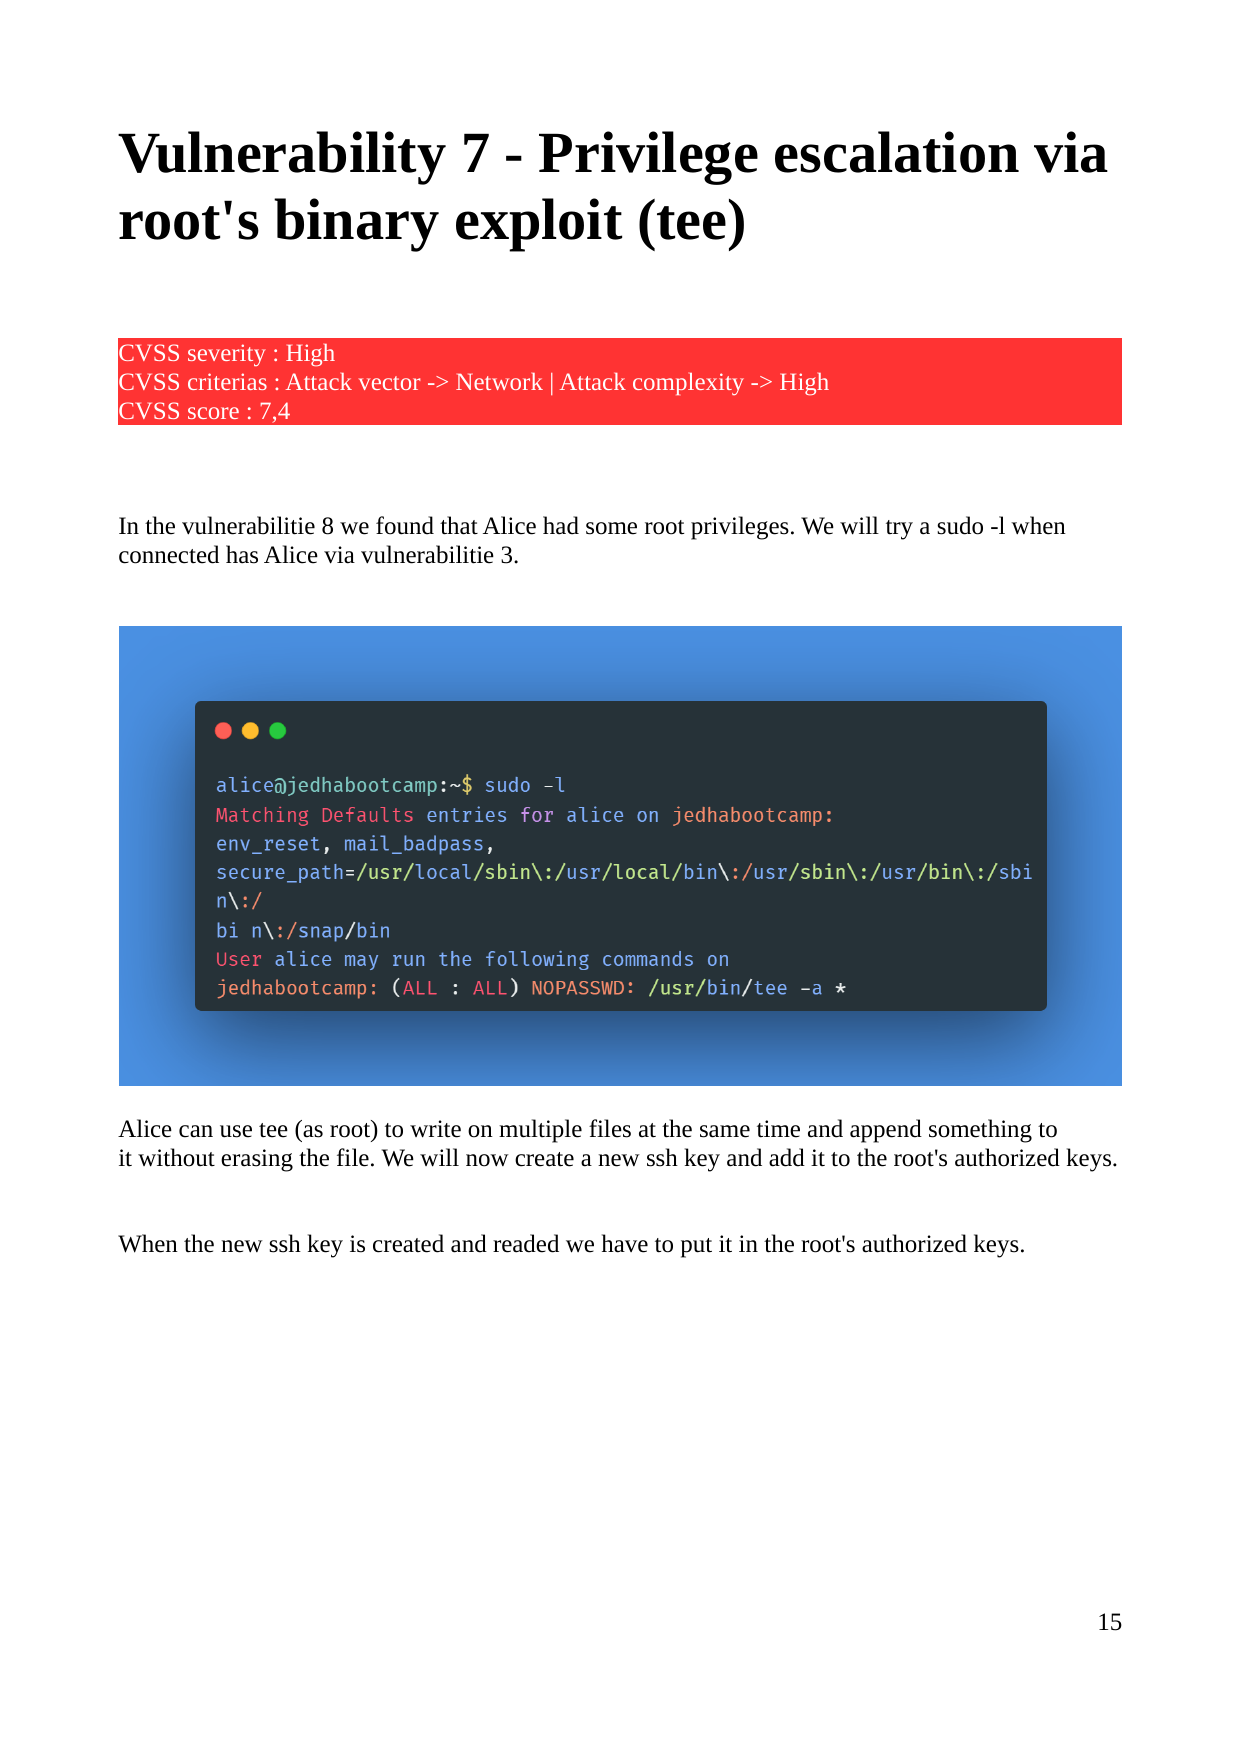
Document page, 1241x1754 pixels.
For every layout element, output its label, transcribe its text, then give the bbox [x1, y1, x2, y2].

text CVSS score : 7,4 [118, 396, 1122, 425]
text Vulnerability 7 - Privilege escalation via root's binary exploit (tee) [118, 118, 1122, 252]
text CVSS criterias : Attack vector -> Network | Attack complexity -> High [118, 367, 1122, 396]
text Alice can use tee (as root) to write on multiple files at the same time and append something to [118, 1114, 1122, 1143]
text it without erasing the file. We will now create a new ssh key and add it to the root's authorized keys. [118, 1143, 1122, 1171]
text In the vulnerabilitie 8 we found that Alice had some root privileges. We will try a sudo -l when connected has Alice via vulnerabilitie 3. [118, 511, 1122, 568]
text When the new ssh key is created and readed we have to put it in the root's authorized keys. [118, 1229, 1122, 1258]
text CVSS severity : High [118, 338, 1122, 367]
picture [118, 626, 1122, 1086]
